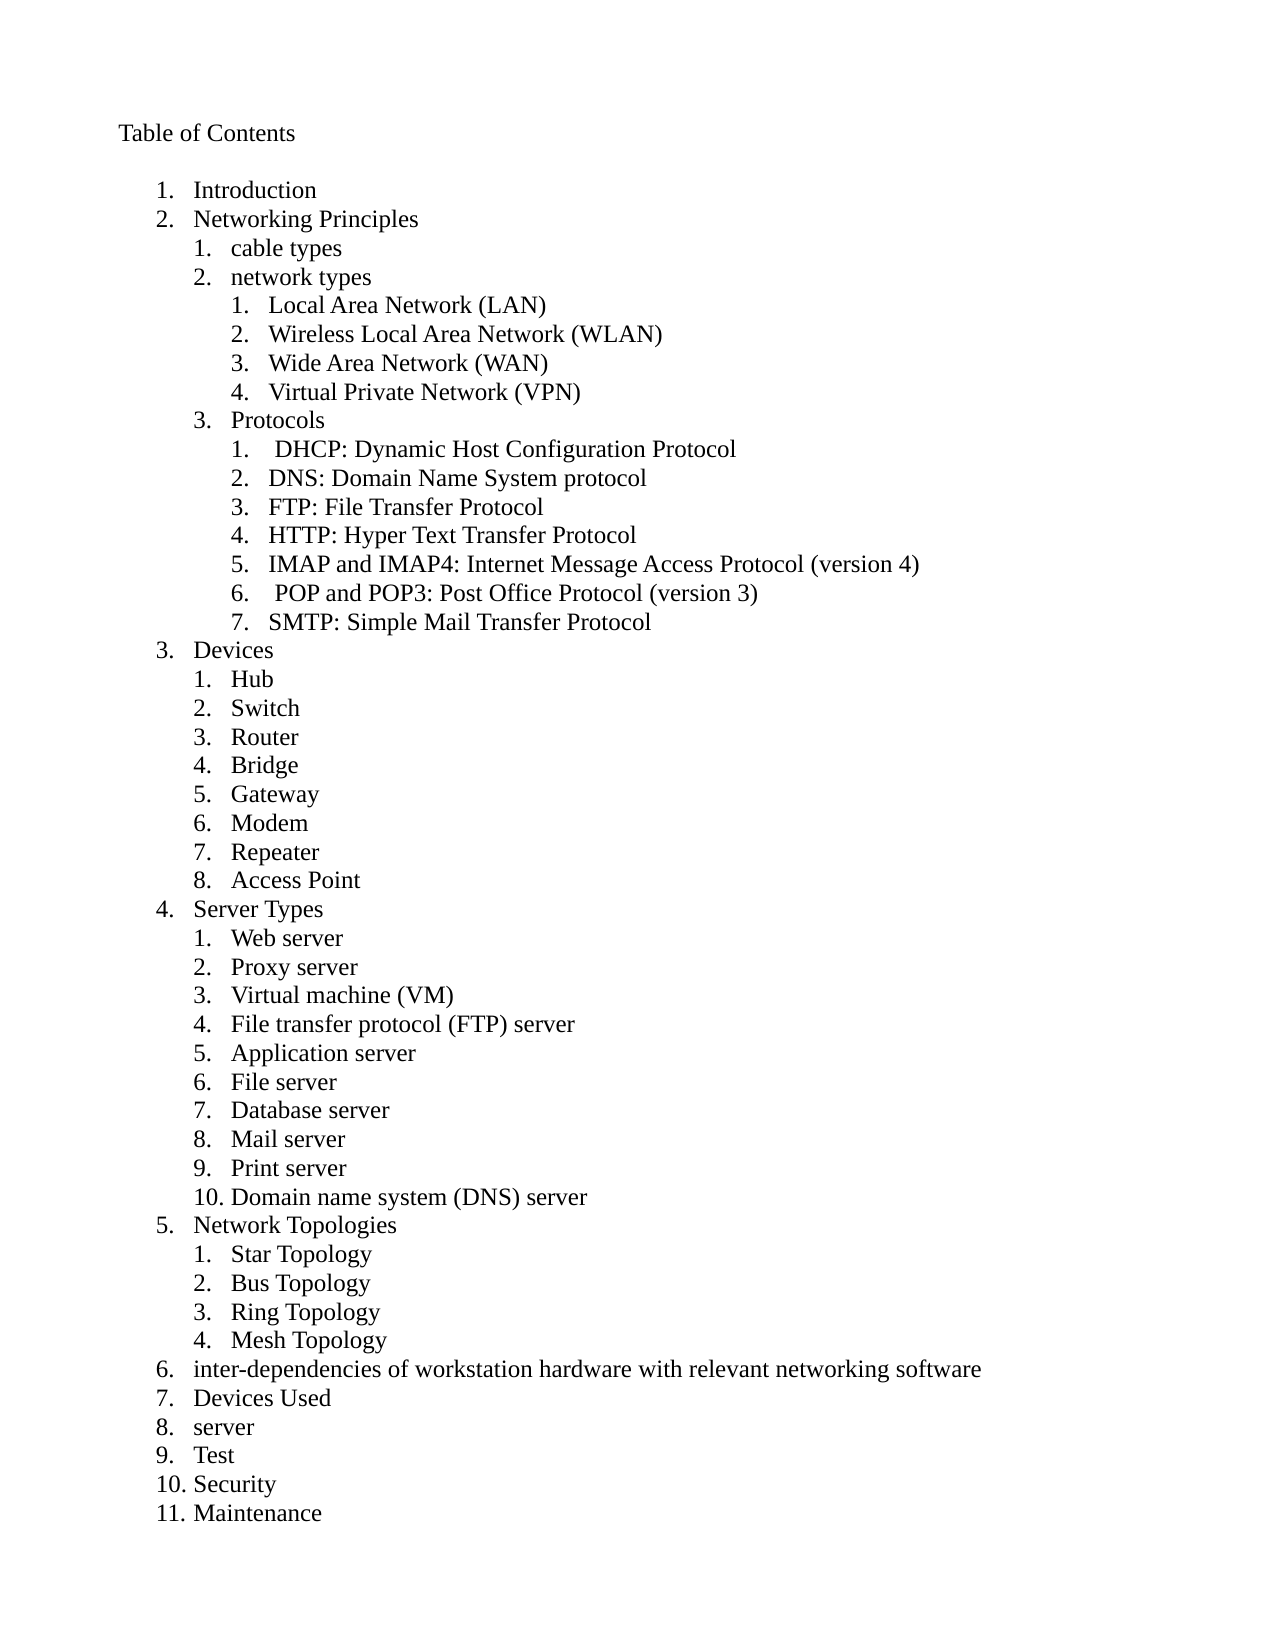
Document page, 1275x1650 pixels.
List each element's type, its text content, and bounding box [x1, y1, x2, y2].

list Virtual machine (VM) [193, 981, 1157, 1009]
list Test [156, 1441, 1157, 1469]
list IMAP and IMAP4: Internet Message Access Protocol (version 4) [231, 549, 1157, 578]
list Devices [156, 636, 1157, 664]
list Modem [193, 808, 1157, 837]
list Server Types [156, 894, 1157, 923]
list Network Topologies [156, 1211, 1157, 1239]
list Ring Topology [193, 1297, 1157, 1326]
list Switch [193, 693, 1157, 722]
list Database server [193, 1096, 1157, 1124]
list Repeater [193, 837, 1157, 866]
list Web server [193, 923, 1157, 952]
list Security [156, 1469, 1157, 1498]
list Protocols [193, 406, 1157, 434]
list Mesh Topology [193, 1326, 1157, 1354]
list File server [193, 1067, 1157, 1096]
list network types [193, 262, 1157, 291]
list inter-dependencies of workstation hardware with relevant networking software [156, 1354, 1157, 1383]
list POP and POP3: Post Office Protocol (version 3) [231, 578, 1157, 607]
list Bus Topology [193, 1268, 1157, 1297]
list DHCP: Dynamic Host Configuration Protocol [231, 434, 1157, 463]
list Maintenance [156, 1498, 1157, 1527]
list Devices Used [156, 1383, 1157, 1412]
list Local Area Network (LAN) [231, 291, 1157, 319]
list Hub [193, 664, 1157, 693]
list cable types [193, 233, 1157, 262]
list File transfer protocol (FTP) server [193, 1009, 1157, 1038]
list Application server [193, 1038, 1157, 1067]
list Mail server [193, 1124, 1157, 1153]
text Table of Contents [118, 118, 1157, 176]
list DNS: Domain Name System protocol [231, 463, 1157, 492]
list Star Topology [193, 1239, 1157, 1268]
list Gateway [193, 779, 1157, 808]
list server [156, 1412, 1157, 1441]
list HTTP: Hyper Text Transfer Protocol [231, 521, 1157, 549]
list Wide Area Network (WAN) [231, 348, 1157, 377]
list Networking Principles [156, 204, 1157, 233]
list Wireless Local Area Network (WLAN) [231, 319, 1157, 348]
list Bridge [193, 751, 1157, 779]
list Print server [193, 1153, 1157, 1182]
list Introduction [156, 176, 1157, 204]
list Domain name system (DNS) server [193, 1182, 1157, 1211]
list SMTP: Simple Mail Transfer Protocol [231, 607, 1157, 636]
list Proxy server [193, 952, 1157, 981]
list FTP: File Transfer Protocol [231, 492, 1157, 521]
list Virtual Private Network (VPN) [231, 377, 1157, 406]
list Router [193, 722, 1157, 751]
list Access Point [193, 866, 1157, 894]
